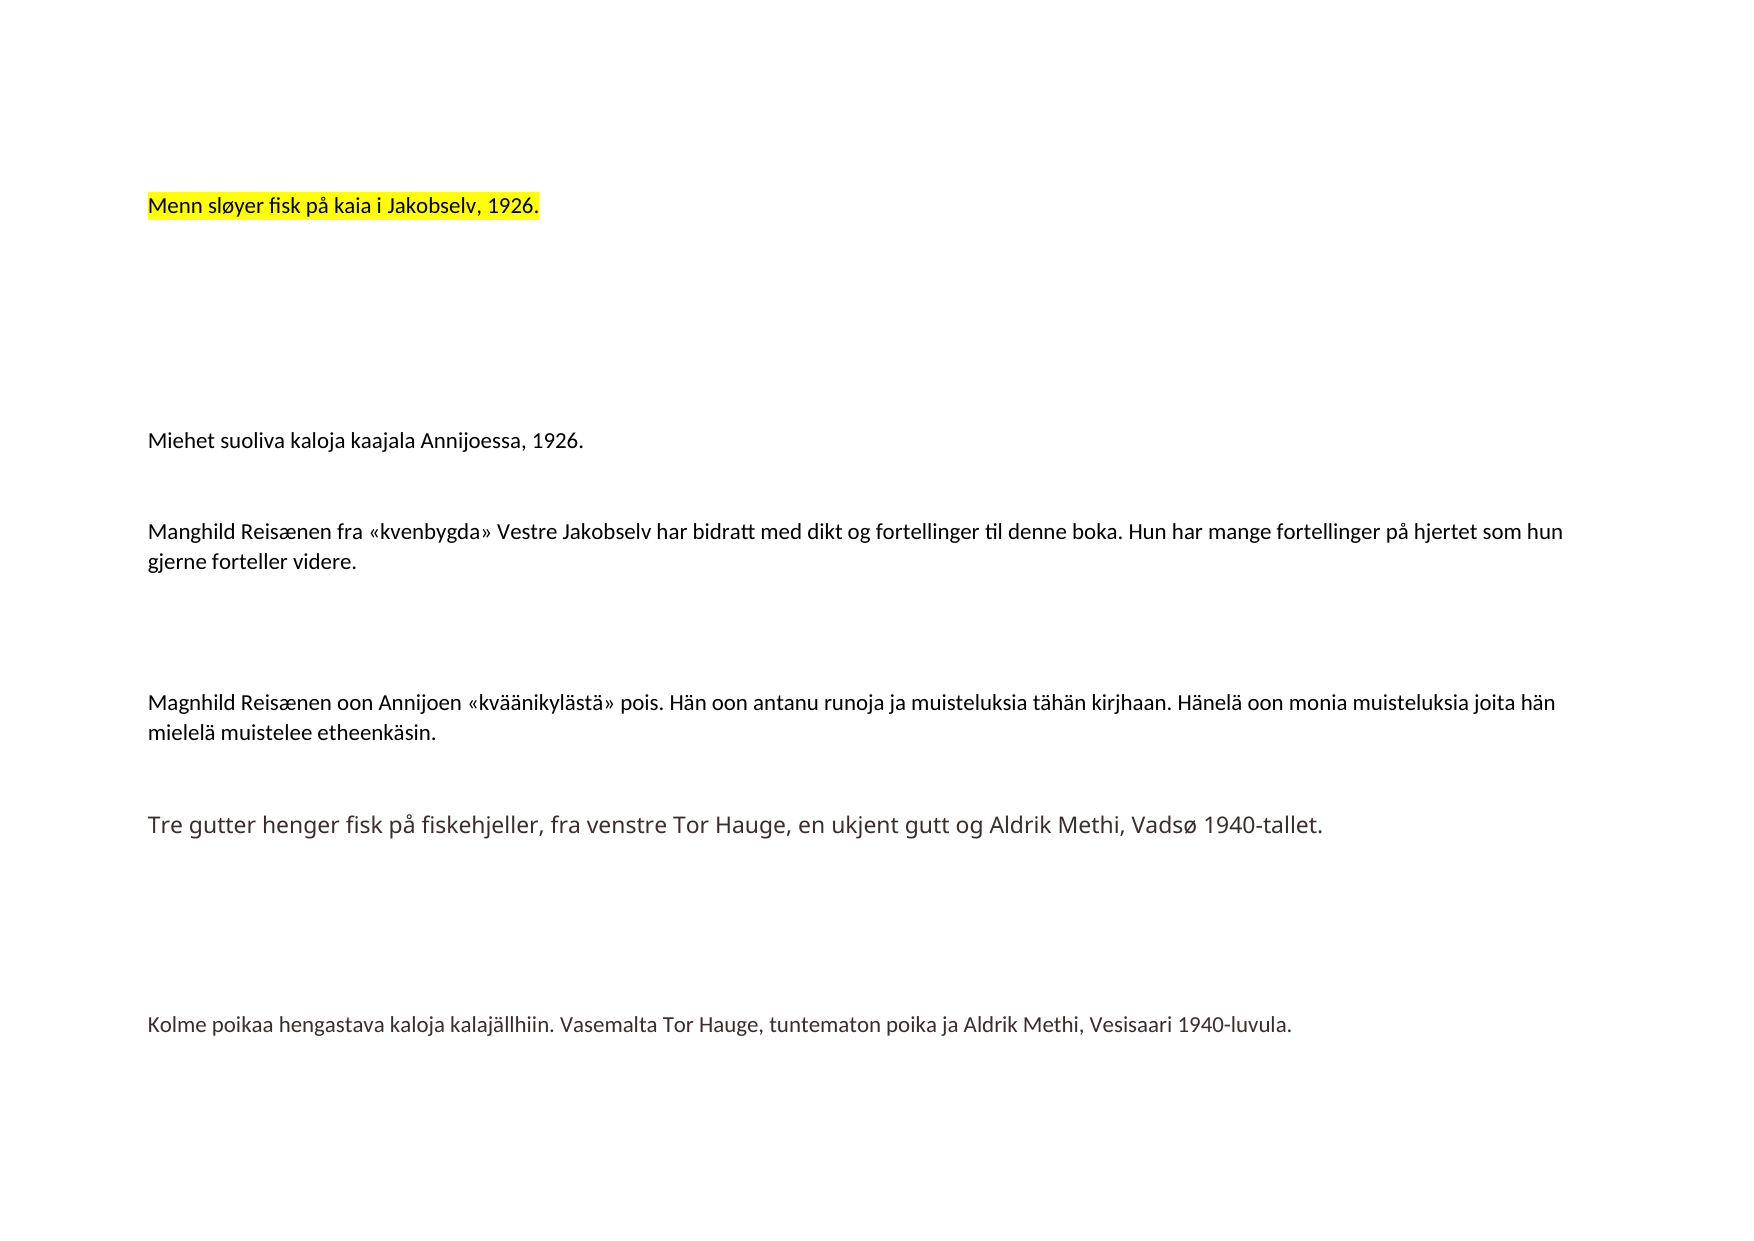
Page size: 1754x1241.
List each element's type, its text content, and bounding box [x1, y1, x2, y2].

text Tre gutter henger fisk på fiskehjeller, fra venstre Tor Hauge, en ukjent gutt og Aldrik Methi, Vadsø 1940-tallet. [148, 809, 1606, 840]
text Magnhild Reisænen oon Annijoen «kväänikylästä» pois. Hän oon antanu runoja ja muisteluksia tähän kirjhaan. Hänelä oon monia muisteluksia joita hän mielelä muistelee etheenkäsin. [148, 688, 1606, 746]
text Kolme poikaa hengastava kaloja kalajällhiin. Vasemalta Tor Hauge, tuntematon poika ja Aldrik Methi, Vesisaari 1940-luvula. [148, 1011, 1606, 1039]
text Manghild Reisænen fra «kvenbygda» Vestre Jakobselv har bidratt med dikt og fortellinger til denne boka. Hun har mange fortellinger på hjertet som hun gjerne forteller videre. [148, 517, 1606, 575]
text Miehet suoliva kaloja kaajala Annijoessa, 1926. [148, 426, 1606, 454]
text Menn sløyer fisk på kaia i Jakobselv, 1926. [148, 192, 1606, 220]
